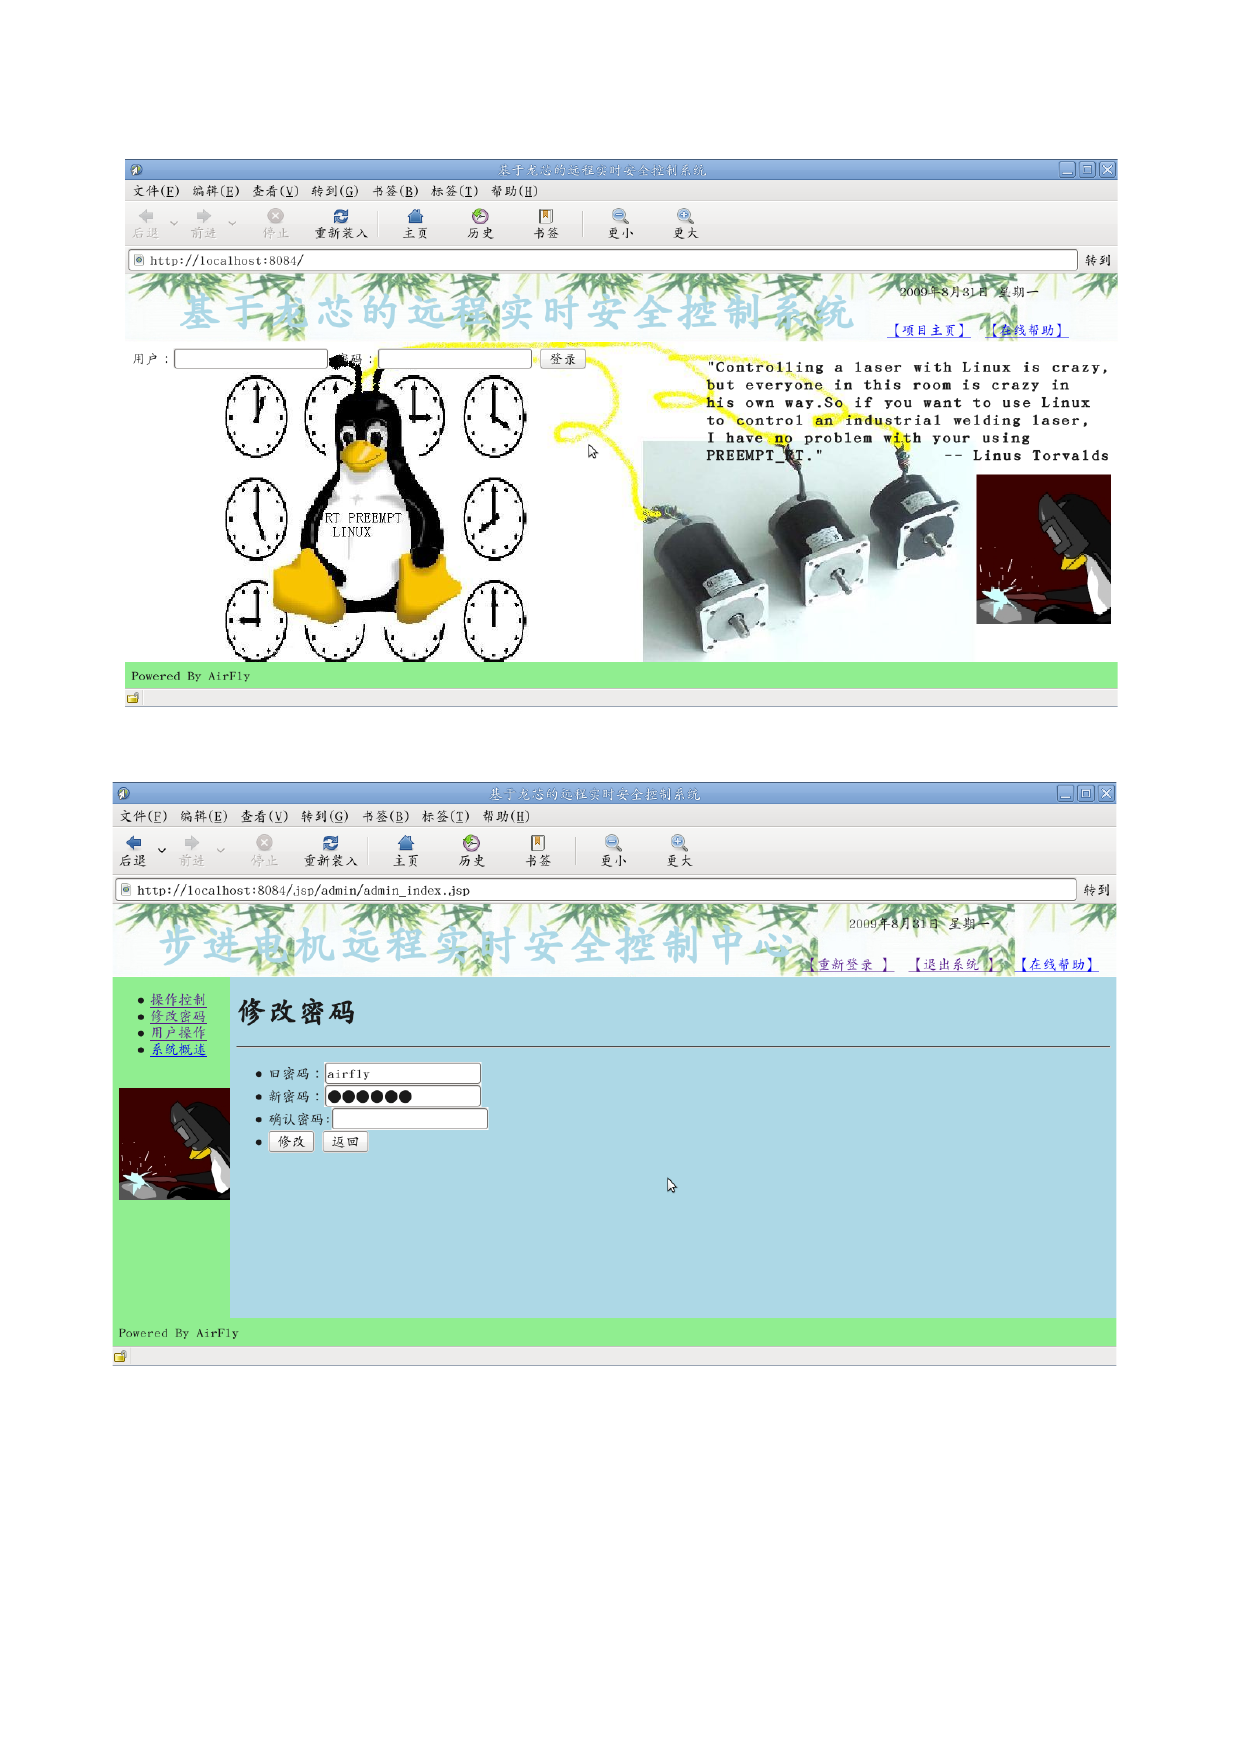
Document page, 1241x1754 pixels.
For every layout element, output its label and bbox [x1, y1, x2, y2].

picture [125, 159, 1118, 707]
picture [112, 782, 1117, 1366]
